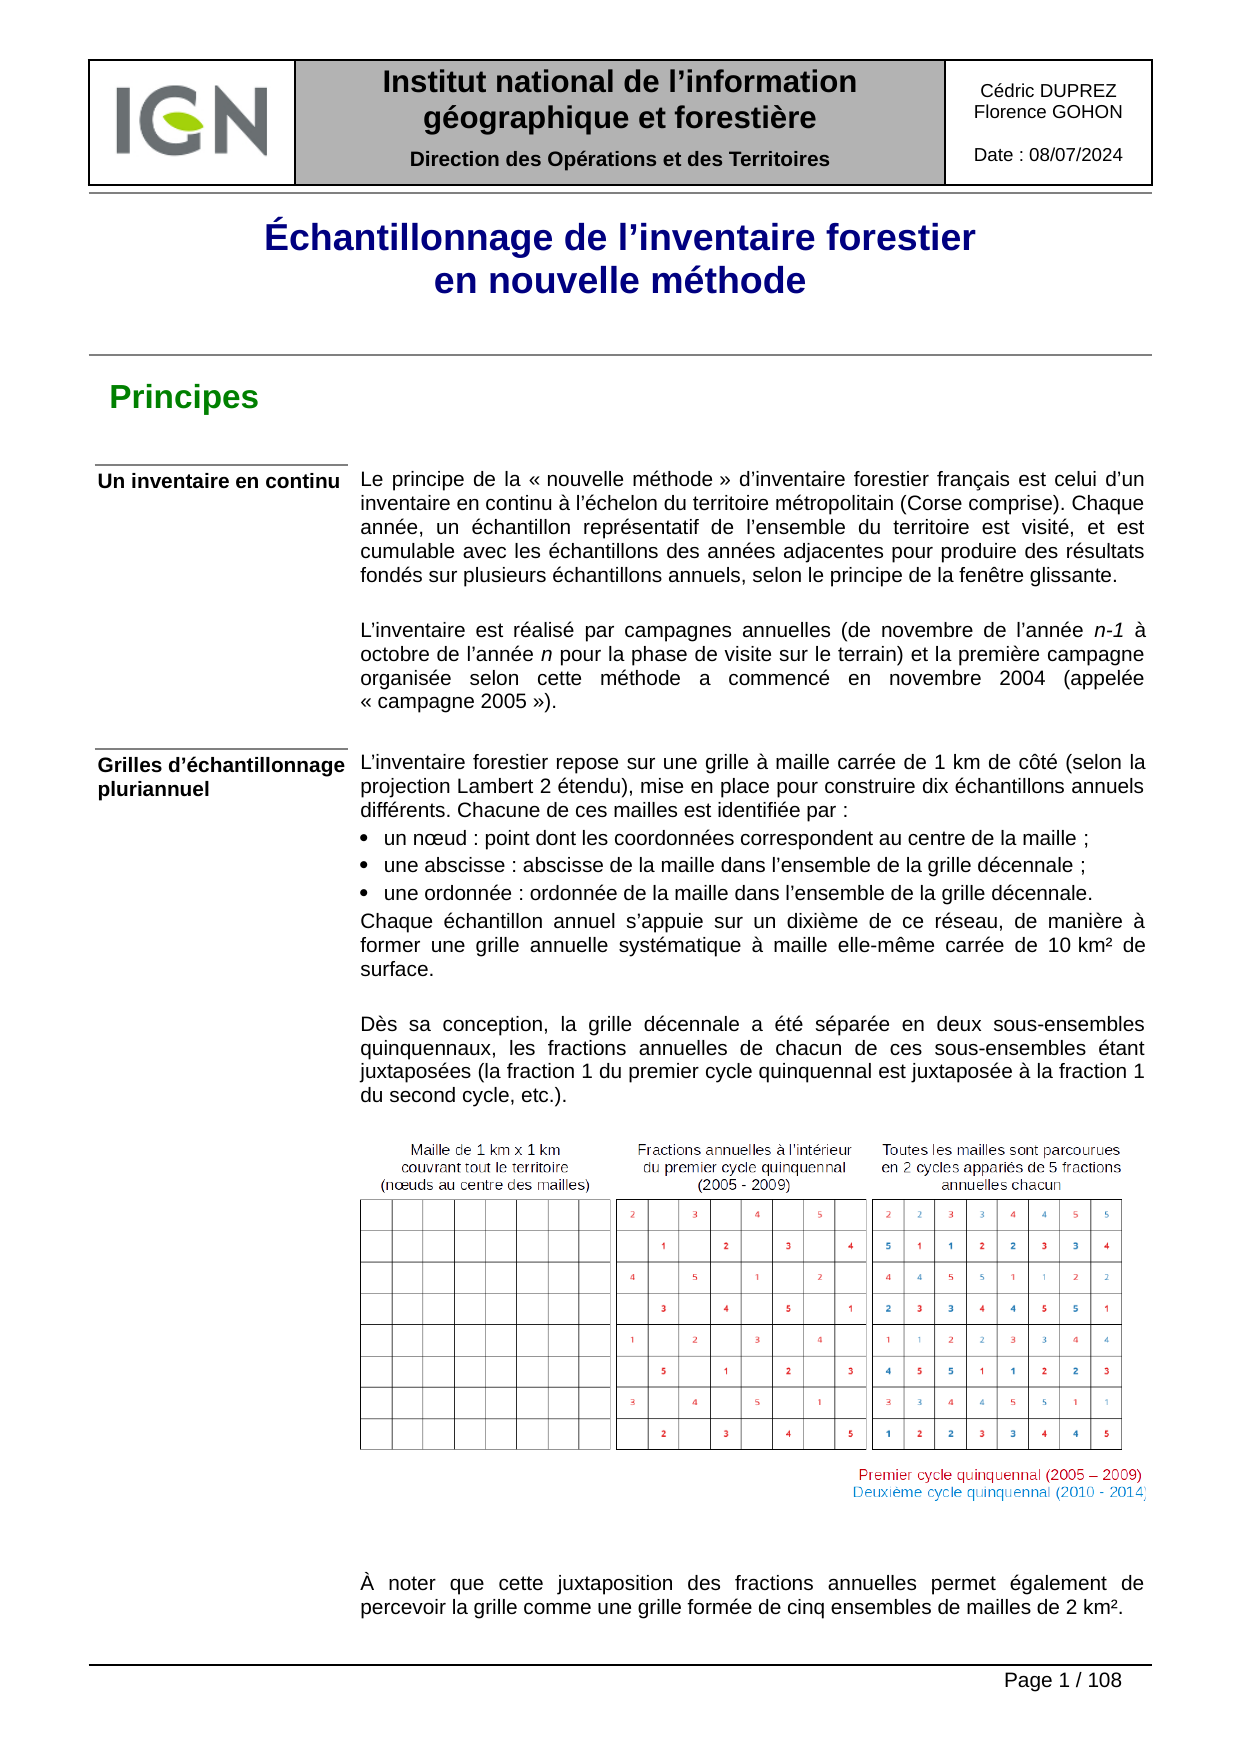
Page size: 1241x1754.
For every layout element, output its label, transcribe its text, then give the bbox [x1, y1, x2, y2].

subtitle Échantillonnage de l’inventaire forestier en nouvelle méthode [88, 193, 1152, 322]
table_header Le principe de la « nouvelle méthode » d’inventaire forestier français est celui d’un inventaire en continu à l’échelon du territoire métropolitain (Corse comprise). Chaque année, un échantillon représentatif de l’ensemble du territoire est visité, et est cumulable avec les échantillons des années adjacentes pour produire des résultats fondés sur plusieurs échantillons annuels, selon le principe de la fenêtre glissante. L’inventaire est réalisé par campagnes annuelles (de novembre de l’année n-1 à octobre de l’année n pour la phase de visite sur le terrain) et la première campagne organisée selon cette méthode a commencé en novembre 2004 (appelée « campagne 2005 »). [354, 463, 1152, 747]
subtitle Principes [88, 355, 1152, 436]
table_cell L’inventaire forestier repose sur une grille à maille carrée de 1 km de côté (selon la projection Lambert 2 étendu), mise en place pour construire dix échantillons annuels différents. Chacune de ces mailles est identifiée par : un nœud : point dont les coordonnées correspondent au centre de la maille ; une abscisse : abscisse de la maille dans l’ensemble de la grille décennale ; une ordonnée : ordonnée de la maille dans l’ensemble de la grille décennale. Chaque échantillon annuel s’appuie sur un dixième de ce réseau, de manière à former une grille annuelle systématique à maille elle-même carrée de 10 km² de surface. Dès sa conception, la grille décennale a été séparée en deux sous-ensembles quinquennaux, les fractions annuelles de chacun de ces sous-ensembles étant juxtaposées (la fraction 1 du premier cycle quinquennal est juxtaposée à la fraction 1 du second cycle, etc.). À noter que cette juxtaposition des fractions annuelles permet également de percevoir la grille comme une grille formée de cinq ensembles de mailles de 2 km². [354, 747, 1152, 1652]
table_header Un inventaire en continu [89, 463, 354, 747]
picture [91, 62, 293, 180]
table_cell Grilles d’échantillonnage pluriannuel [89, 747, 354, 1652]
picture [360, 1134, 1146, 1516]
